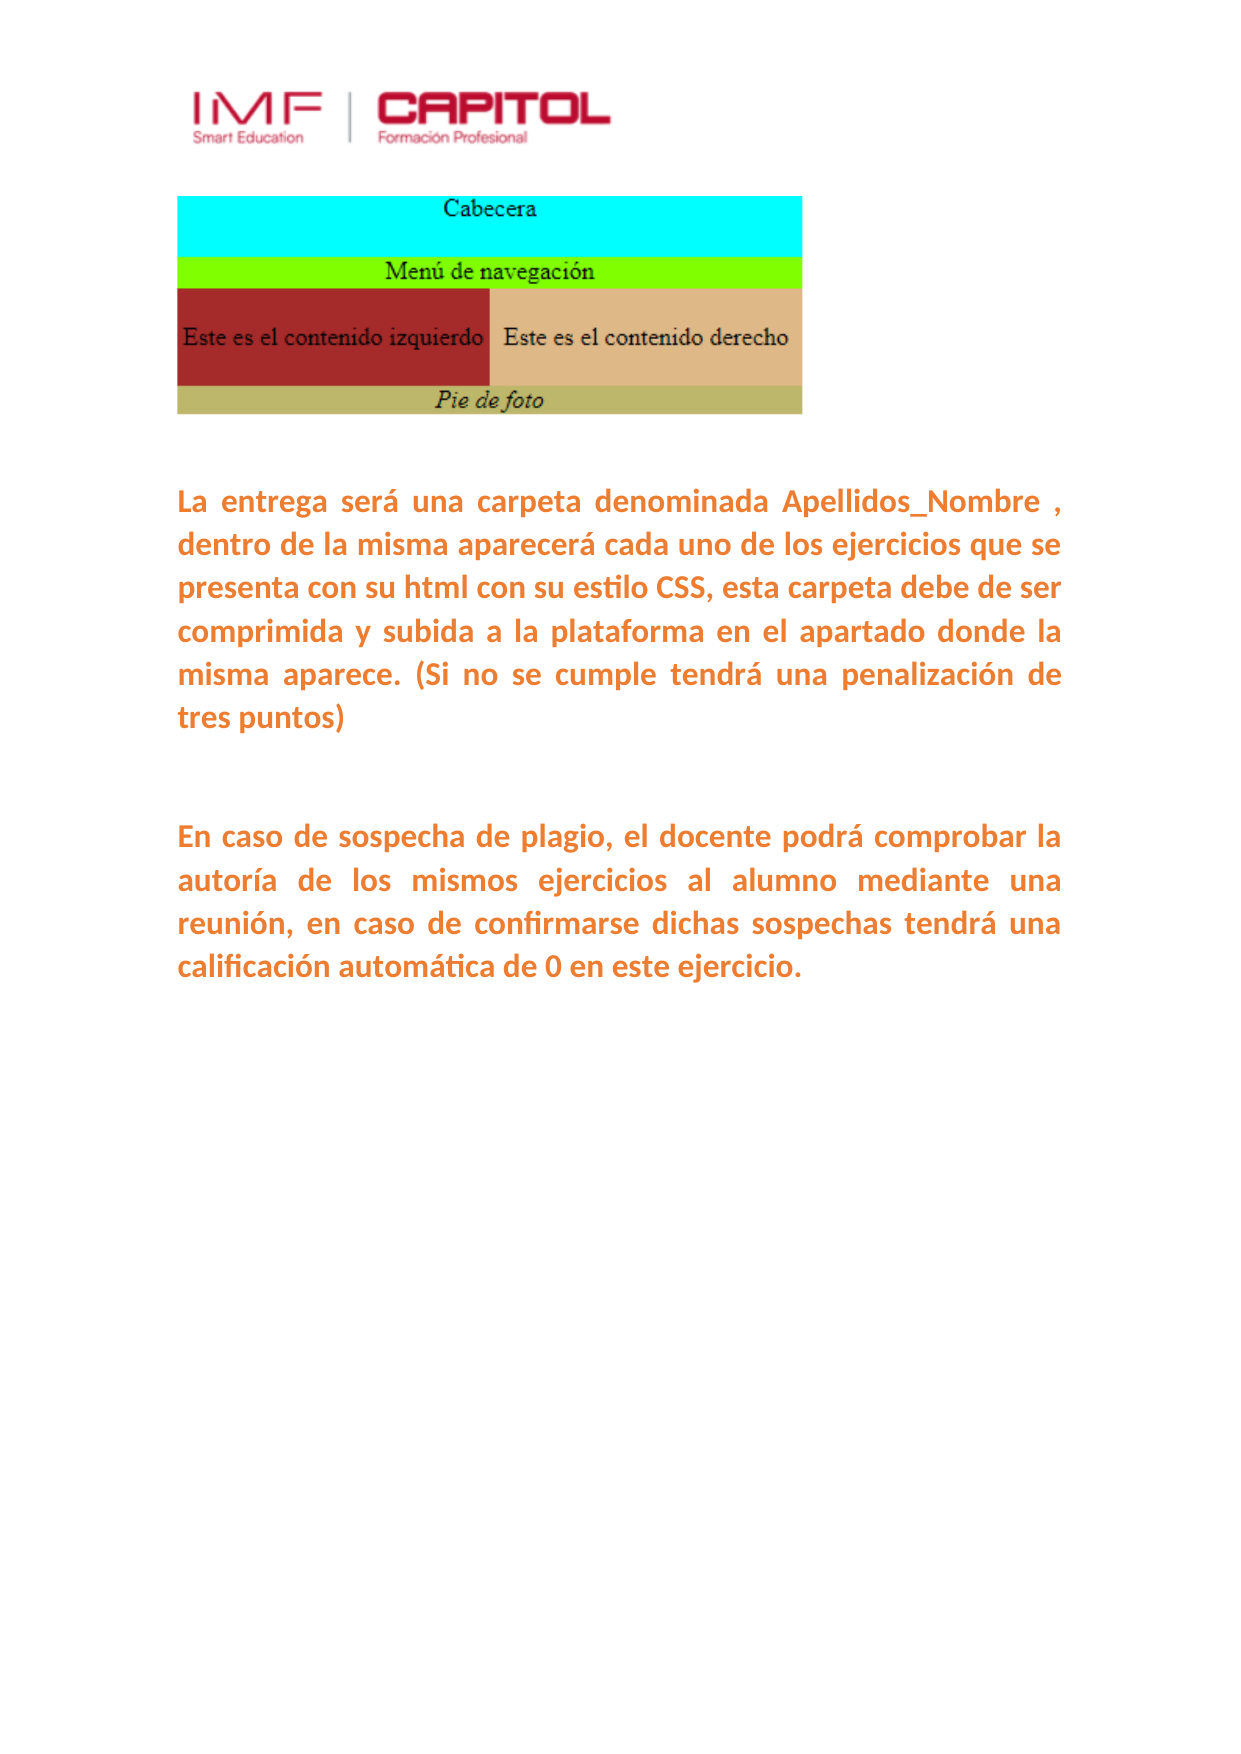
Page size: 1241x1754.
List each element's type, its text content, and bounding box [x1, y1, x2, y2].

text La entrega será una carpeta denominada Apellidos_Nombre , dentro de la misma aparecerá cada uno de los ejercicios que se presenta con su html con su estilo CSS, esta carpeta debe de ser comprimida y subida a la plataforma en el apartado donde la misma aparece. (Si no se cumple tendrá una penalización de tres puntos) [177, 480, 1063, 737]
text En caso de sospecha de plagio, el docente podrá comprobar la autoría de los mismos ejercicios al alumno mediante una reunión, en caso de confirmarse dichas sospechas tendrá una calificación automática de 0 en este ejercicio. [177, 815, 1063, 986]
